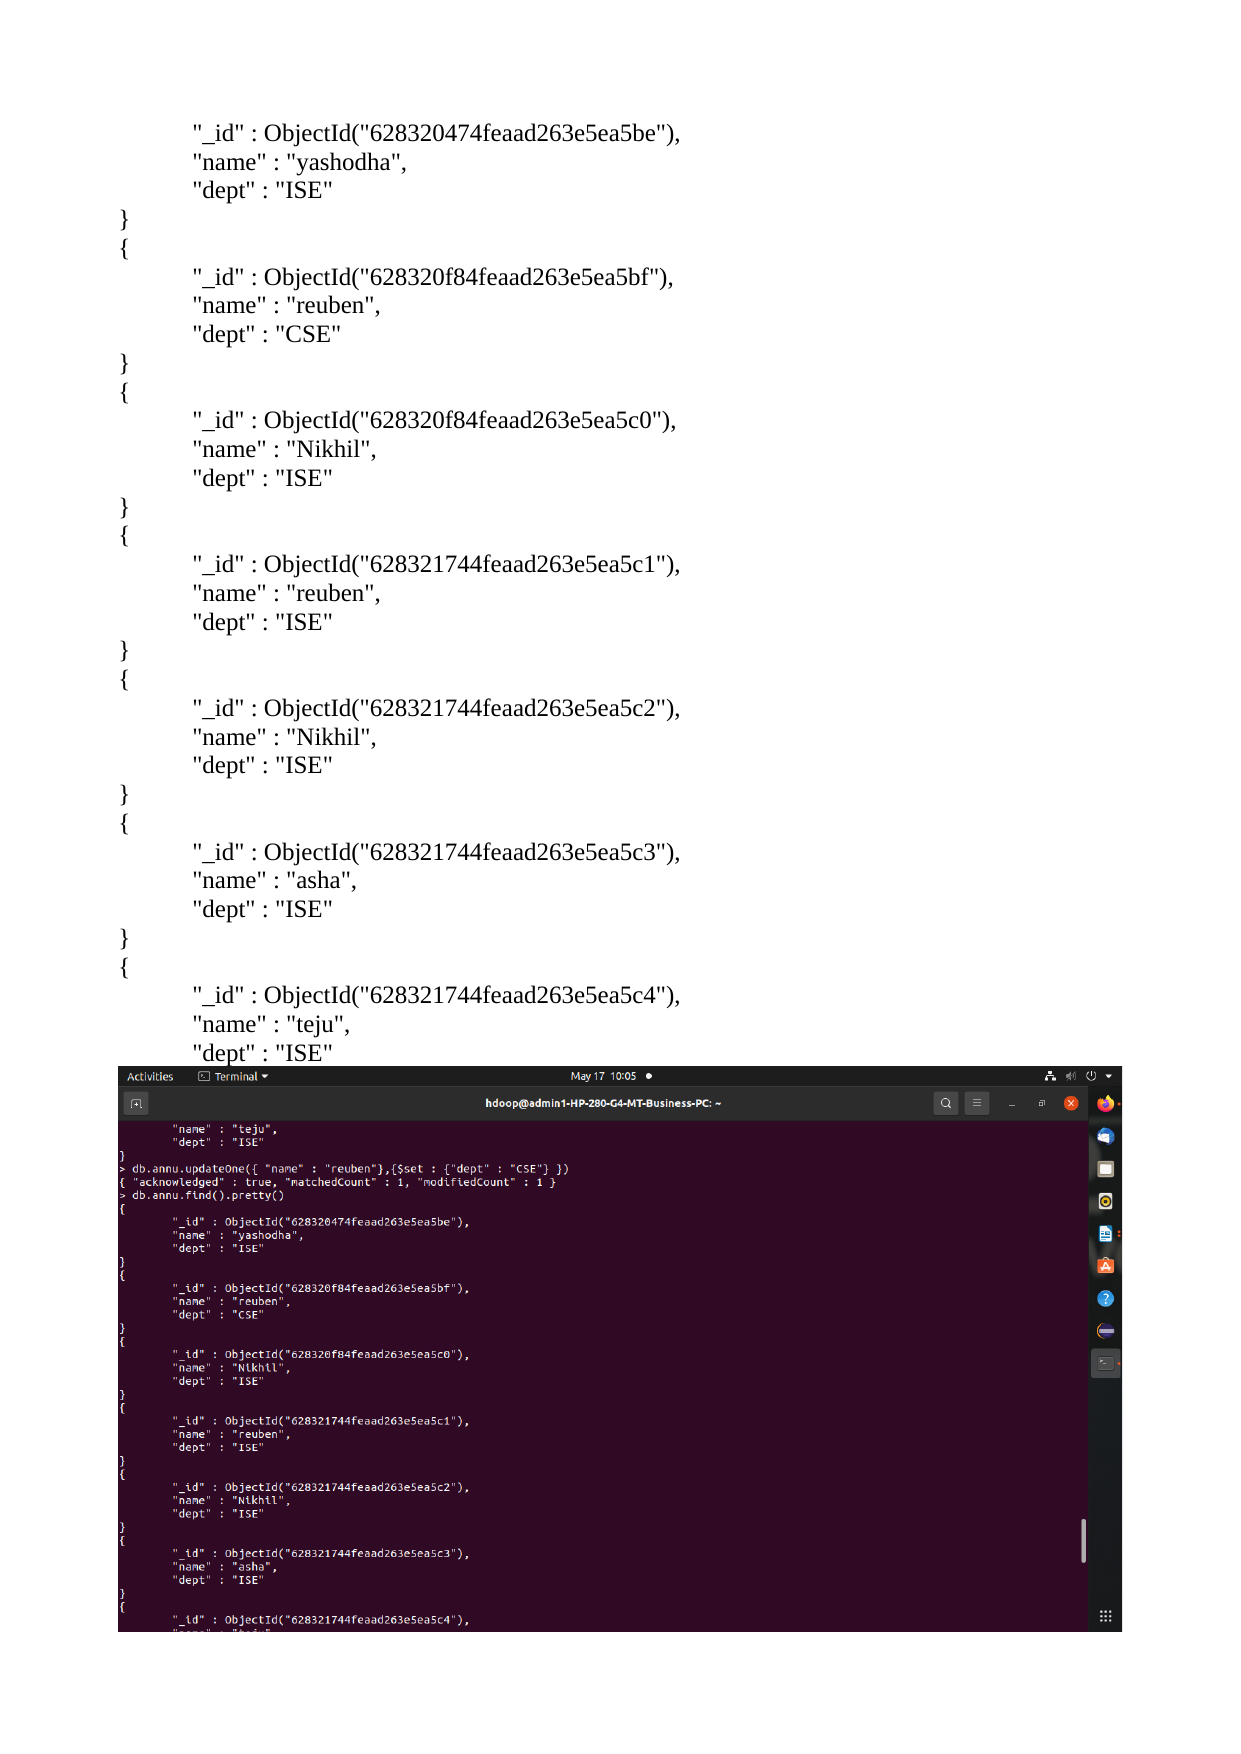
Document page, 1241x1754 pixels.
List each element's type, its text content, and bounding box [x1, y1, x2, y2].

text } [118, 492, 1122, 521]
text "name" : "Nikhil", [118, 722, 1122, 751]
text } [118, 779, 1122, 808]
text { [118, 377, 1122, 406]
text { [118, 521, 1122, 549]
text "dept" : "ISE" [118, 894, 1122, 923]
text "_id" : ObjectId("628321744feaad263e5ea5c4"), [118, 981, 1122, 1009]
text "dept" : "CSE" [118, 319, 1122, 348]
text "_id" : ObjectId("628321744feaad263e5ea5c2"), [118, 693, 1122, 722]
text "name" : "Nikhil", [118, 434, 1122, 463]
text "name" : "reuben", [118, 291, 1122, 319]
text "_id" : ObjectId("628321744feaad263e5ea5c3"), [118, 837, 1122, 866]
text { [118, 233, 1122, 262]
text "dept" : "ISE" [118, 1038, 1122, 1066]
text "name" : "reuben", [118, 578, 1122, 607]
text "_id" : ObjectId("628320f84feaad263e5ea5bf"), [118, 262, 1122, 291]
text "_id" : ObjectId("628320474feaad263e5ea5be"), [118, 118, 1122, 147]
text "dept" : "ISE" [118, 751, 1122, 779]
text } [118, 636, 1122, 664]
text "dept" : "ISE" [118, 607, 1122, 636]
text "_id" : ObjectId("628321744feaad263e5ea5c1"), [118, 549, 1122, 578]
text "name" : "yashodha", [118, 147, 1122, 176]
text "name" : "asha", [118, 866, 1122, 894]
text { [118, 952, 1122, 981]
text "name" : "teju", [118, 1009, 1122, 1038]
text } [118, 348, 1122, 377]
text { [118, 664, 1122, 693]
text "dept" : "ISE" [118, 176, 1122, 204]
text "dept" : "ISE" [118, 463, 1122, 492]
text } [118, 204, 1122, 233]
text } [118, 923, 1122, 952]
text { [118, 808, 1122, 837]
text "_id" : ObjectId("628320f84feaad263e5ea5c0"), [118, 406, 1122, 434]
